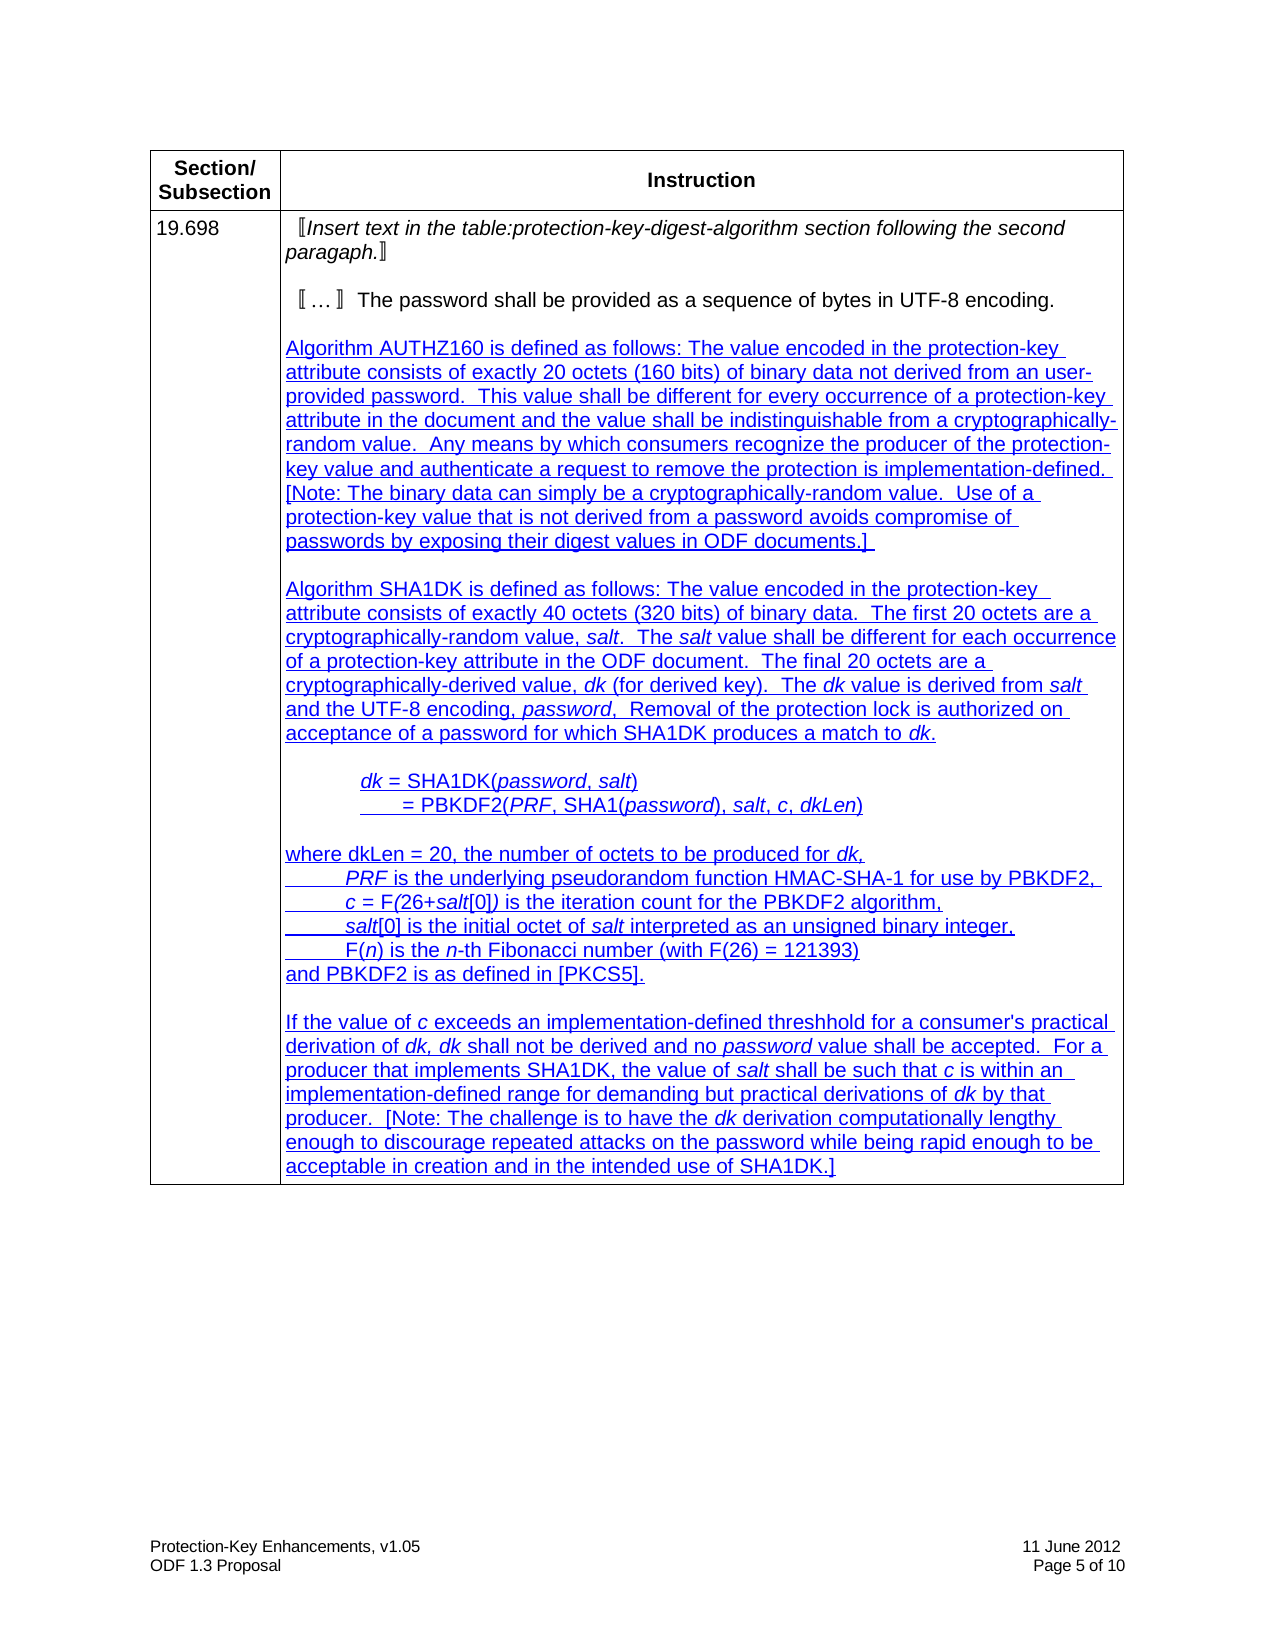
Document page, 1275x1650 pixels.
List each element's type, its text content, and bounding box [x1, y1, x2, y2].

table_header Instruction [281, 151, 1123, 210]
table_header Section/ Subsection [151, 151, 280, 210]
table_cell 〚Insert text in the table:protection-key-digest-algorithm section following the second paragaph.〛 〚 … 〛The password shall be provided as a sequence of bytes in UTF-8 encoding. Algorithm AUTHZ160 is defined as follows: The value encoded in the protection-key attribute consists of exactly 20 octets (160 bits) of binary data not derived from an user-provided password. This value shall be different for every occurrence of a protection-key attribute in the document and the value shall be indistinguishable from a cryptographically-random value. Any means by which consumers recognize the producer of the protection-key value and authenticate a request to remove the protection is implementation-defined. [Note: The binary data can simply be a cryptographically-random value. Use of a protection-key value that is not derived from a password avoids compromise of passwords by exposing their digest values in ODF documents.] Algorithm SHA1DK is defined as follows: The value encoded in the protection-key attribute consists of exactly 40 octets (320 bits) of binary data. The first 20 octets are a cryptographically-random value, salt. The salt value shall be different for each occurrence of a protection-key attribute in the ODF document. The final 20 octets are a cryptographically-derived value, dk (for derived key). The dk value is derived from salt and the UTF-8 encoding, password, Removal of the protection lock is authorized on acceptance of a password for which SHA1DK produces a match to dk. dk = SHA1DK(password, salt) = PBKDF2(PRF, SHA1(password), salt, c, dkLen) where dkLen = 20, the number of octets to be produced for dk, PRF is the underlying pseudorandom function HMAC-SHA-1 for use by PBKDF2, c = F(26+salt[0]) is the iteration count for the PBKDF2 algorithm, salt[0] is the initial octet of salt interpreted as an unsigned binary integer, F(n) is the n-th Fibonacci number (with F(26) = 121393) and PBKDF2 is as defined in [PKCS5]. If the value of c exceeds an implementation-defined threshhold for a consumer's practical derivation of dk, dk shall not be derived and no password value shall be accepted. For a producer that implements SHA1DK, the value of salt shall be such that c is within an implementation-defined range for demanding but practical derivations of dk by that producer. [Note: The challenge is to have the dk derivation computationally lengthy enough to discourage repeated attacks on the password while being rapid enough to be acceptable in creation and in the intended use of SHA1DK.] [281, 211, 1123, 1184]
table_cell 19.698 [151, 211, 280, 1184]
